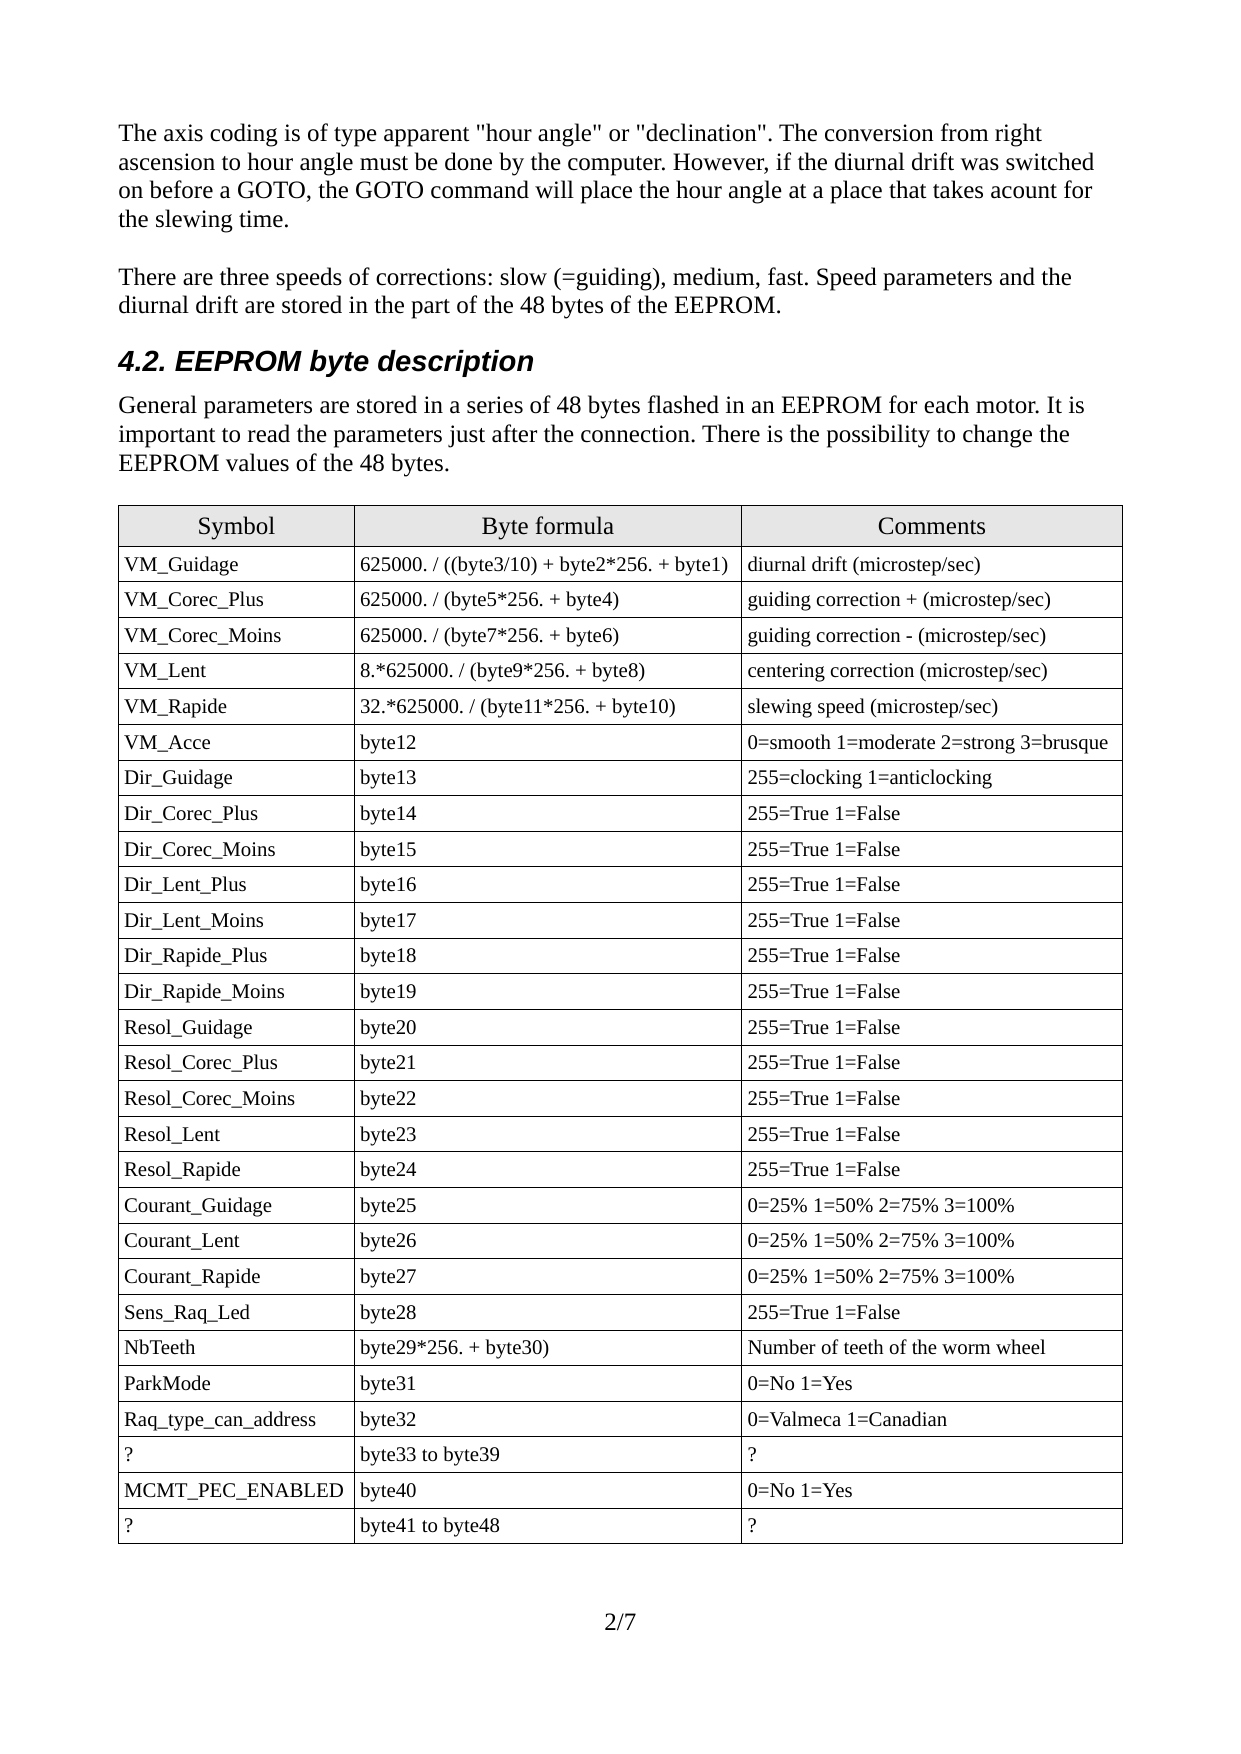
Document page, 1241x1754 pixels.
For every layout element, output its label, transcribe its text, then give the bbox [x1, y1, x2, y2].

table_cell 255=True 1=False [742, 903, 1122, 938]
table_cell 0=No 1=Yes [742, 1366, 1122, 1401]
table_cell byte29*256. + byte30) [355, 1331, 741, 1365]
table_cell Resol_Lent [119, 1117, 354, 1151]
table_cell byte28 [355, 1295, 741, 1329]
table_cell 255=True 1=False [742, 1046, 1122, 1080]
table_cell 0=25% 1=50% 2=75% 3=100% [742, 1259, 1122, 1294]
table_cell diurnal drift (microstep/sec) [742, 547, 1122, 581]
table_cell 0=25% 1=50% 2=75% 3=100% [742, 1224, 1122, 1258]
table_cell Resol_Rapide [119, 1152, 354, 1187]
table_cell guiding correction - (microstep/sec) [742, 618, 1122, 653]
table_cell byte23 [355, 1117, 741, 1151]
table_cell byte15 [355, 832, 741, 866]
table_cell 255=True 1=False [742, 1295, 1122, 1329]
table_cell VM_Acce [119, 725, 354, 759]
text General parameters are stored in a series of 48 bytes flashed in an EEPROM for each motor. It is important to read the parameters just after the connection. There is the possibility to change the EEPROM values of the 48 bytes. [118, 390, 1122, 477]
table_cell Resol_Corec_Plus [119, 1046, 354, 1080]
table_cell Dir_Corec_Plus [119, 796, 354, 831]
table_cell byte13 [355, 761, 741, 795]
table_cell Courant_Guidage [119, 1188, 354, 1223]
table_cell 32.*625000. / (byte11*256. + byte10) [355, 689, 741, 724]
table_cell NbTeeth [119, 1331, 354, 1365]
table_cell byte25 [355, 1188, 741, 1223]
table_cell Resol_Guidage [119, 1010, 354, 1044]
table_cell Courant_Lent [119, 1224, 354, 1258]
table_cell byte20 [355, 1010, 741, 1044]
table_cell MCMT_PEC_ENABLED [119, 1473, 354, 1508]
table_cell byte19 [355, 974, 741, 1009]
table_cell byte31 [355, 1366, 741, 1401]
subtitle 4.2. EEPROM byte description [118, 344, 1122, 378]
table_cell 625000. / (byte5*256. + byte4) [355, 582, 741, 617]
table_cell 0=smooth 1=moderate 2=strong 3=brusque [742, 725, 1122, 759]
table_cell 625000. / (byte7*256. + byte6) [355, 618, 741, 653]
table_cell Dir_Corec_Moins [119, 832, 354, 866]
table_cell 255=True 1=False [742, 1152, 1122, 1187]
table_cell byte32 [355, 1402, 741, 1436]
table_cell ? [742, 1437, 1122, 1472]
table_cell byte14 [355, 796, 741, 831]
table_cell VM_Guidage [119, 547, 354, 581]
table_cell 0=25% 1=50% 2=75% 3=100% [742, 1188, 1122, 1223]
table_cell Dir_Lent_Plus [119, 867, 354, 902]
table_cell byte21 [355, 1046, 741, 1080]
table_cell byte17 [355, 903, 741, 938]
table_cell byte22 [355, 1081, 741, 1116]
table_cell Dir_Rapide_Moins [119, 974, 354, 1009]
table_header Byte formula [355, 506, 741, 546]
text There are three speeds of corrections: slow (=guiding), medium, fast. Speed parameters and the diurnal drift are stored in the part of the 48 bytes of the EEPROM. [118, 262, 1122, 319]
table_cell byte24 [355, 1152, 741, 1187]
table_cell Dir_Lent_Moins [119, 903, 354, 938]
table_cell byte12 [355, 725, 741, 759]
table_cell Dir_Guidage [119, 761, 354, 795]
table_cell VM_Lent [119, 654, 354, 688]
table_cell Courant_Rapide [119, 1259, 354, 1294]
table_cell byte18 [355, 939, 741, 973]
table_cell 255=True 1=False [742, 832, 1122, 866]
table_cell ? [119, 1509, 354, 1543]
table_cell Sens_Raq_Led [119, 1295, 354, 1329]
table_cell ParkMode [119, 1366, 354, 1401]
table_cell 0=Valmeca 1=Canadian [742, 1402, 1122, 1436]
table_cell VM_Corec_Moins [119, 618, 354, 653]
table_cell 255=True 1=False [742, 974, 1122, 1009]
table_cell Raq_type_can_address [119, 1402, 354, 1436]
table_cell byte16 [355, 867, 741, 902]
table_cell 255=True 1=False [742, 939, 1122, 973]
table_cell guiding correction + (microstep/sec) [742, 582, 1122, 617]
table_cell ? [742, 1509, 1122, 1543]
table_cell 255=clocking 1=anticlocking [742, 761, 1122, 795]
table_cell VM_Corec_Plus [119, 582, 354, 617]
table_cell 625000. / ((byte3/10) + byte2*256. + byte1) [355, 547, 741, 581]
table_cell 255=True 1=False [742, 1010, 1122, 1044]
table_cell byte26 [355, 1224, 741, 1258]
table_cell byte33 to byte39 [355, 1437, 741, 1472]
table_cell slewing speed (microstep/sec) [742, 689, 1122, 724]
table_cell centering correction (microstep/sec) [742, 654, 1122, 688]
table_cell ? [119, 1437, 354, 1472]
table_cell byte40 [355, 1473, 741, 1508]
table_cell Resol_Corec_Moins [119, 1081, 354, 1116]
table_header Symbol [119, 506, 354, 546]
table_cell 255=True 1=False [742, 1081, 1122, 1116]
table_cell byte41 to byte48 [355, 1509, 741, 1543]
table_cell 0=No 1=Yes [742, 1473, 1122, 1508]
table_cell byte27 [355, 1259, 741, 1294]
table_cell 255=True 1=False [742, 867, 1122, 902]
table_cell 8.*625000. / (byte9*256. + byte8) [355, 654, 741, 688]
text The axis coding is of type apparent "hour angle" or "declination". The conversion from right ascension to hour angle must be done by the computer. However, if the diurnal drift was switched on before a GOTO, the GOTO command will place the hour angle at a place that takes acount for the slewing time. [118, 118, 1122, 233]
table_header Comments [742, 506, 1122, 546]
table_cell Dir_Rapide_Plus [119, 939, 354, 973]
table_cell 255=True 1=False [742, 1117, 1122, 1151]
table_cell Number of teeth of the worm wheel [742, 1331, 1122, 1365]
table_cell 255=True 1=False [742, 796, 1122, 831]
table_cell VM_Rapide [119, 689, 354, 724]
